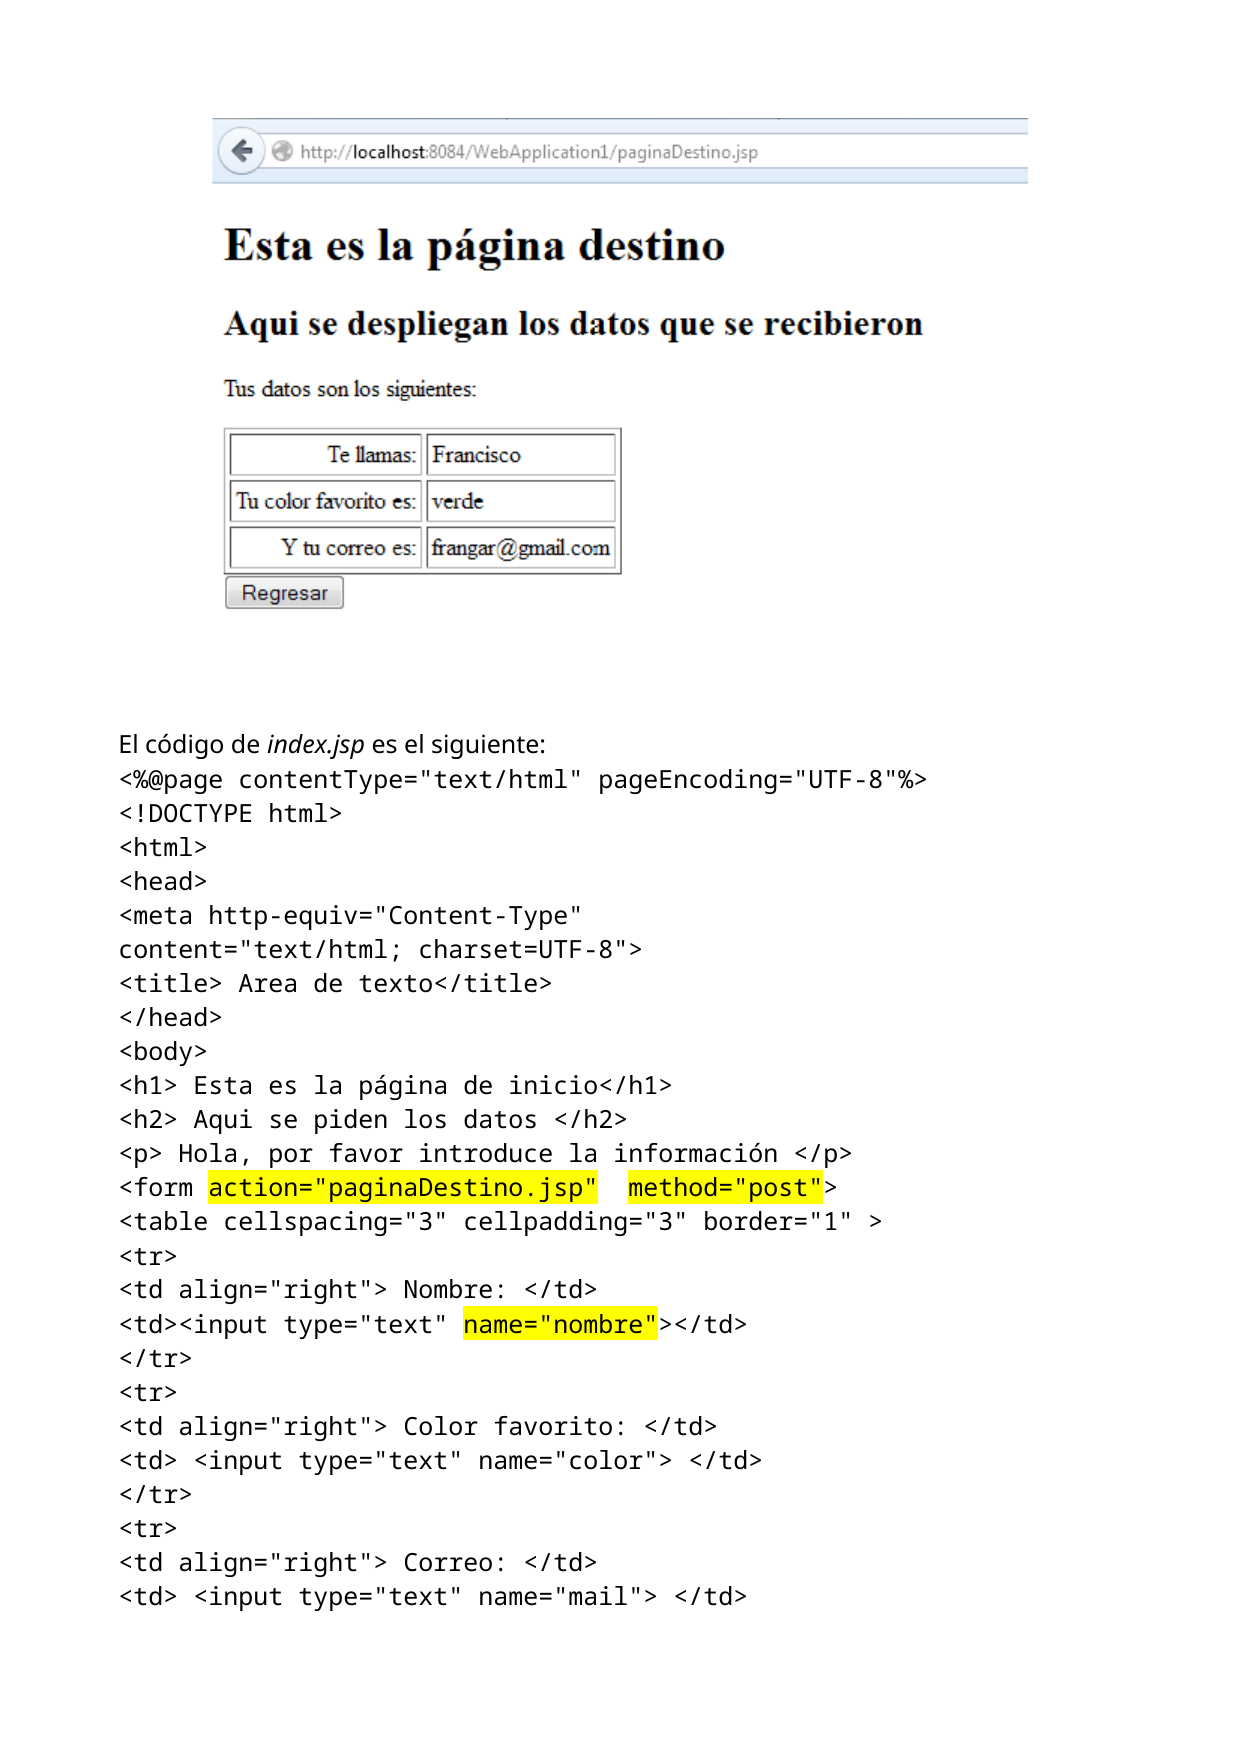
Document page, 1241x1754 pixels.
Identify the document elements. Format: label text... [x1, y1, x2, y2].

text <td> <input type="text" name="mail"> </td> [118, 1579, 1122, 1613]
text <form action="paginaDestino.jsp" method="post"> [118, 1170, 1122, 1204]
text <h1> Esta es la página de inicio</h1> [118, 1068, 1122, 1102]
text <head> [118, 863, 1122, 897]
text content="text/html; charset=UTF-8"> [118, 932, 1122, 966]
text <body> [118, 1034, 1122, 1068]
text <td align="right"> Nombre: </td> [118, 1272, 1122, 1306]
text <p> Hola, por favor introduce la información </p> [118, 1136, 1122, 1170]
text <html> [118, 829, 1122, 863]
text <h2> Aqui se piden los datos </h2> [118, 1102, 1122, 1136]
text El código de index.jsp es el siguiente: [118, 727, 1122, 761]
text </head> [118, 1000, 1122, 1034]
text <td align="right"> Color favorito: </td> [118, 1408, 1122, 1442]
text <tr> [118, 1511, 1122, 1545]
text <td> <input type="text" name="color"> </td> [118, 1442, 1122, 1477]
text <td><input type="text" name="nombre"></td> [118, 1306, 1122, 1340]
text </tr> [118, 1340, 1122, 1374]
text <tr> [118, 1238, 1122, 1272]
text <tr> [118, 1374, 1122, 1408]
text <table cellspacing="3" cellpadding="3" border="1" > [118, 1204, 1122, 1238]
text </tr> [118, 1477, 1122, 1511]
text <td align="right"> Correo: </td> [118, 1545, 1122, 1579]
text <meta http-equiv="Content-Type" [118, 897, 1122, 932]
text <title> Area de texto</title> [118, 966, 1122, 1000]
text <%@page contentType="text/html" pageEncoding="UTF-8"%> [118, 761, 1122, 795]
text <!DOCTYPE html> [118, 795, 1122, 829]
